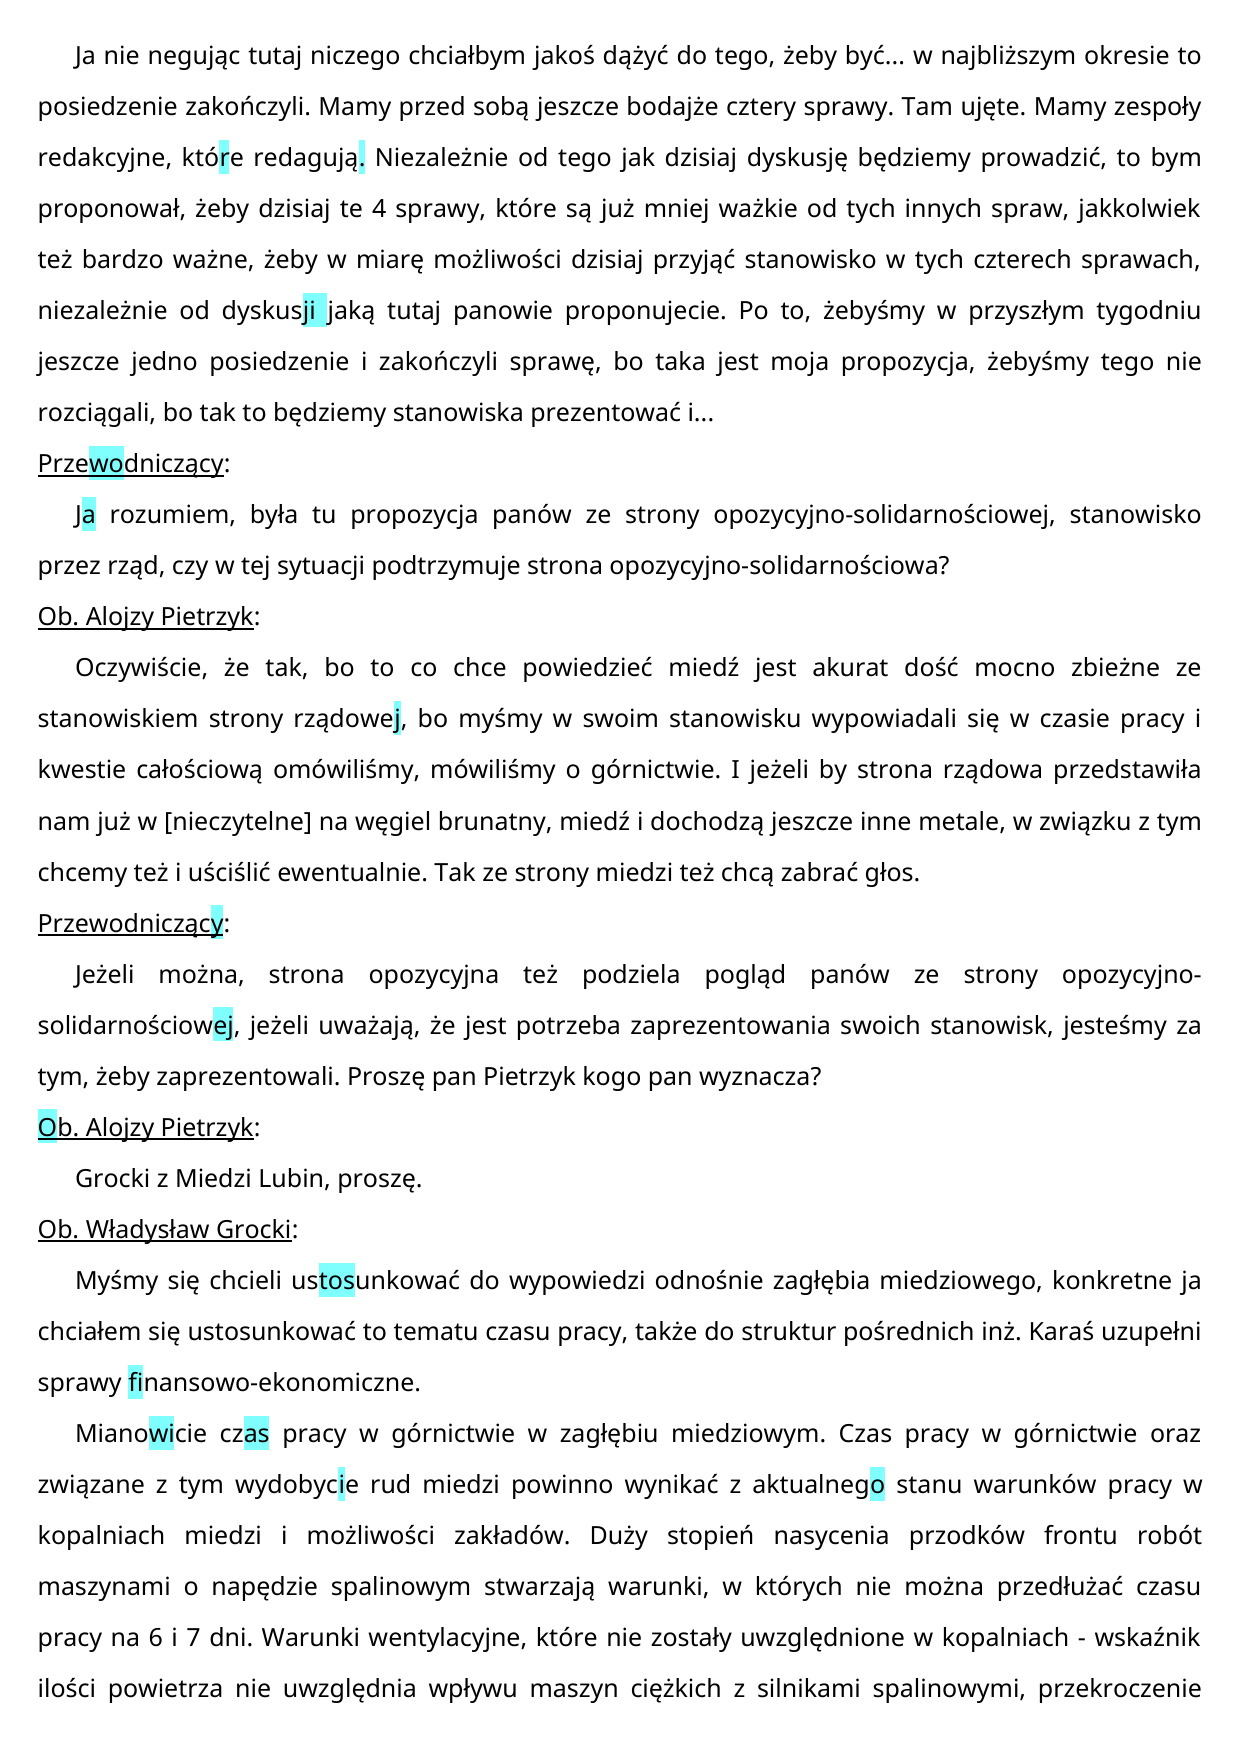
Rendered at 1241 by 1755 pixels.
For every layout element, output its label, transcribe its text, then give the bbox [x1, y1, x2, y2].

text Ja nie negując tutaj niczego chciałbym jakoś dążyć do tego, żeby być... w najbliższym okresie to posiedzenie zakończyli. Mamy przed sobą jeszcze bodajże cztery sprawy. Tam ujęte. Mamy zespoły redakcyjne, które redagują. Niezależnie od tego jak dzisiaj dyskusję będziemy prowadzić, to bym proponował, żeby dzisiaj te 4 sprawy, które są już mniej ważkie od tych innych spraw, jakkolwiek też bardzo ważne, żeby w miarę możliwości dzisiaj przyjąć stanowisko w tych czterech sprawach, niezależnie od dyskusji jaką tutaj panowie proponujecie. Po to, żebyśmy w przyszłym tygodniu jeszcze jedno posiedzenie i zakończyli sprawę, bo taka jest moja propozycja, żebyśmy tego nie rozciągali, bo tak to będziemy stanowiska prezentować i... [37, 37, 1203, 429]
text Grocki z Miedzi Lubin, proszę. [37, 1160, 1203, 1194]
text Oczywiście, że tak, bo to co chce powiedzieć miedź jest akurat dość mocno zbieżne ze stanowiskiem strony rządowej, bo myśmy w swoim stanowisku wypowiadali się w czasie pracy i kwestie całościową omówiliśmy, mówiliśmy o górnictwie. I jeżeli by strona rządowa przedstawiła nam już w [nieczytelne] na węgiel brunatny, miedź i dochodzą jeszcze inne metale, w związku z tym chcemy też i uściślić ewentualnie. Tak ze strony miedzi też chcą zabrać głos. [37, 650, 1203, 888]
text Ja rozumiem, była tu propozycja panów ze strony opozycyjno-solidarnościowej, stanowisko przez rząd, czy w tej sytuacji podtrzymuje strona opozycyjno-solidarnościowa? [37, 497, 1203, 582]
text Mianowicie czas pracy w górnictwie w zagłębiu miedziowym. Czas pracy w górnictwie oraz związane z tym wydobycie rud miedzi powinno wynikać z aktualnego stanu warunków pracy w kopalniach miedzi i możliwości zakładów. Duży stopień nasycenia przodków frontu robót maszynami o napędzie spalinowym stwarzają warunki, w których nie można przedłużać czasu pracy na 6 i 7 dni. Warunki wentylacyjne, które nie zostały uwzględnione w kopalniach - wskaźnik ilości powietrza nie uwzględnia wpływu maszyn ciężkich z silnikami spalinowymi, przekroczenie [37, 1416, 1203, 1705]
text Ob. Alojzy Pietrzyk: [37, 599, 1203, 633]
text Przewodniczący: [37, 905, 1203, 939]
text Myśmy się chcieli ustosunkować do wypowiedzi odnośnie zagłębia miedziowego, konkretne ja chciałem się ustosunkować to tematu czasu pracy, także do struktur pośrednich inż. Karaś uzupełni sprawy finansowo-ekonomiczne. [37, 1262, 1203, 1399]
text Przewodniczący: [37, 446, 1203, 480]
text Ob. Władysław Grocki: [37, 1211, 1203, 1246]
text Jeżeli można, strona opozycyjna też podziela pogląd panów ze strony opozycyjno-solidarnościowej, jeżeli uważają, że jest potrzeba zaprezentowania swoich stanowisk, jesteśmy za tym, żeby zaprezentowali. Proszę pan Pietrzyk kogo pan wyznacza? [37, 956, 1203, 1092]
text Ob. Alojzy Pietrzyk: [37, 1109, 1203, 1143]
